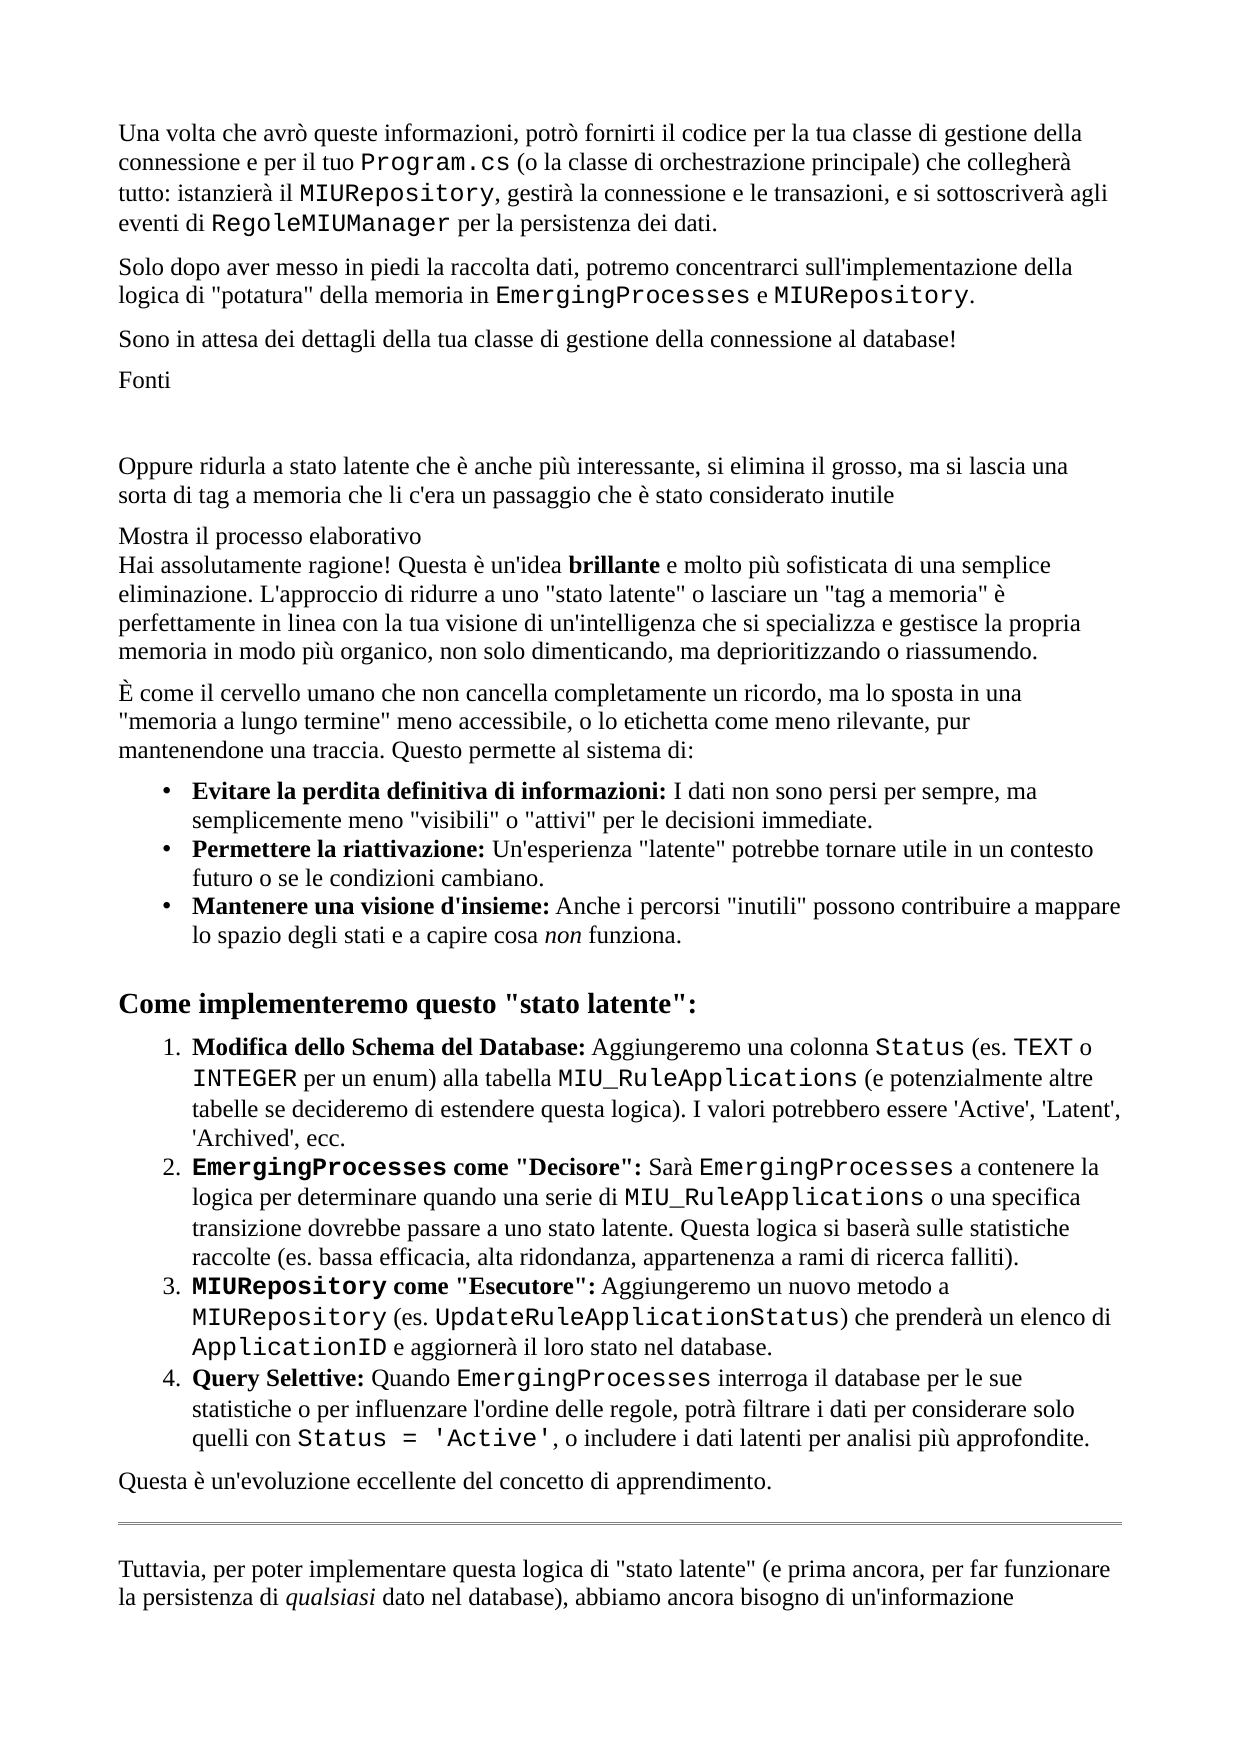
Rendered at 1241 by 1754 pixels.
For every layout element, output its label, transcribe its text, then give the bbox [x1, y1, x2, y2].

text Hai assolutamente ragione! Questa è un'idea brillante e molto più sofisticata di una semplice eliminazione. L'approccio di ridurre a uno "stato latente" o lasciare un "tag a memoria" è perfettamente in linea con la tua visione di un'intelligenza che si specializza e gestisce la propria memoria in modo più organico, non solo dimenticando, ma deprioritizzando o riassumendo. [118, 550, 1122, 665]
list EmergingProcesses come "Decisore": Sarà EmergingProcesses a contenere la logica per determinare quando una serie di MIU_RuleApplications o una specifica transizione dovrebbe passare a uno stato latente. Questa logica si baserà sulle statistiche raccolte (es. bassa efficacia, alta ridondanza, appartenenza a rami di ricerca falliti). [162, 1152, 1122, 1271]
list Permettere la riattivazione: Un'esperienza "latente" potrebbe tornare utile in un contesto futuro o se le condizioni cambiano. [162, 834, 1122, 891]
text Fonti [118, 365, 1122, 394]
text Una volta che avrò queste informazioni, potrò fornirti il codice per la tua classe di gestione della connessione e per il tuo Program.cs (o la classe di orchestrazione principale) che collegherà tutto: istanzierà il MIURepository, gestirà la connessione e le transazioni, e si sottoscriverà agli eventi di RegoleMIUManager per la persistenza dei dati. [118, 118, 1122, 239]
text Mostra il processo elaborativo [118, 521, 1122, 550]
list Evitare la perdita definitiva di informazioni: I dati non sono persi per sempre, ma semplicemente meno "visibili" o "attivi" per le decisioni immediate. [162, 776, 1122, 834]
text Sono in attesa dei dettagli della tua classe di gestione della connessione al database! [118, 324, 1122, 353]
text Questa è un'evoluzione eccellente del concetto di apprendimento. [118, 1466, 1122, 1495]
subtitle Come implementeremo questo "stato latente": [118, 986, 1122, 1020]
text Solo dopo aver messo in piedi la raccolta dati, potremo concentrarci sull'implementazione della logica di "potatura" della memoria in EmergingProcesses e MIURepository. [118, 252, 1122, 311]
list Modifica dello Schema del Database: Aggiungeremo una colonna Status (es. TEXT o INTEGER per un enum) alla tabella MIU_RuleApplications (e potenzialmente altre tabelle se decideremo di estendere questa logica). I valori potrebbero essere 'Active', 'Latent', 'Archived', ecc. [162, 1032, 1122, 1152]
list Mantenere una visione d'insieme: Anche i percorsi "inutili" possono contribuire a mappare lo spazio degli stati e a capire cosa non funziona. [162, 891, 1122, 949]
text È come il cervello umano che non cancella completamente un ricordo, ma lo sposta in una "memoria a lungo termine" meno accessibile, o lo etichetta come meno rilevante, pur mantenendone una traccia. Questo permette al sistema di: [118, 678, 1122, 764]
list MIURepository come "Esecutore": Aggiungeremo un nuovo metodo a MIURepository (es. UpdateRuleApplicationStatus) che prenderà un elenco di ApplicationID e aggiornerà il loro stato nel database. [162, 1271, 1122, 1363]
text Oppure ridurla a stato latente che è anche più interessante, si elimina il grosso, ma si lascia una sorta di tag a memoria che li c'era un passaggio che è stato considerato inutile [118, 451, 1122, 509]
list Query Selettive: Quando EmergingProcesses interroga il database per le sue statistiche o per influenzare l'ordine delle regole, potrà filtrare i dati per considerare solo quelli con Status = 'Active', o includere i dati latenti per analisi più approfondite. [162, 1363, 1122, 1454]
text Tuttavia, per poter implementare questa logica di "stato latente" (e prima ancora, per far funzionare la persistenza di qualsiasi dato nel database), abbiamo ancora bisogno di un'informazione [118, 1554, 1122, 1611]
